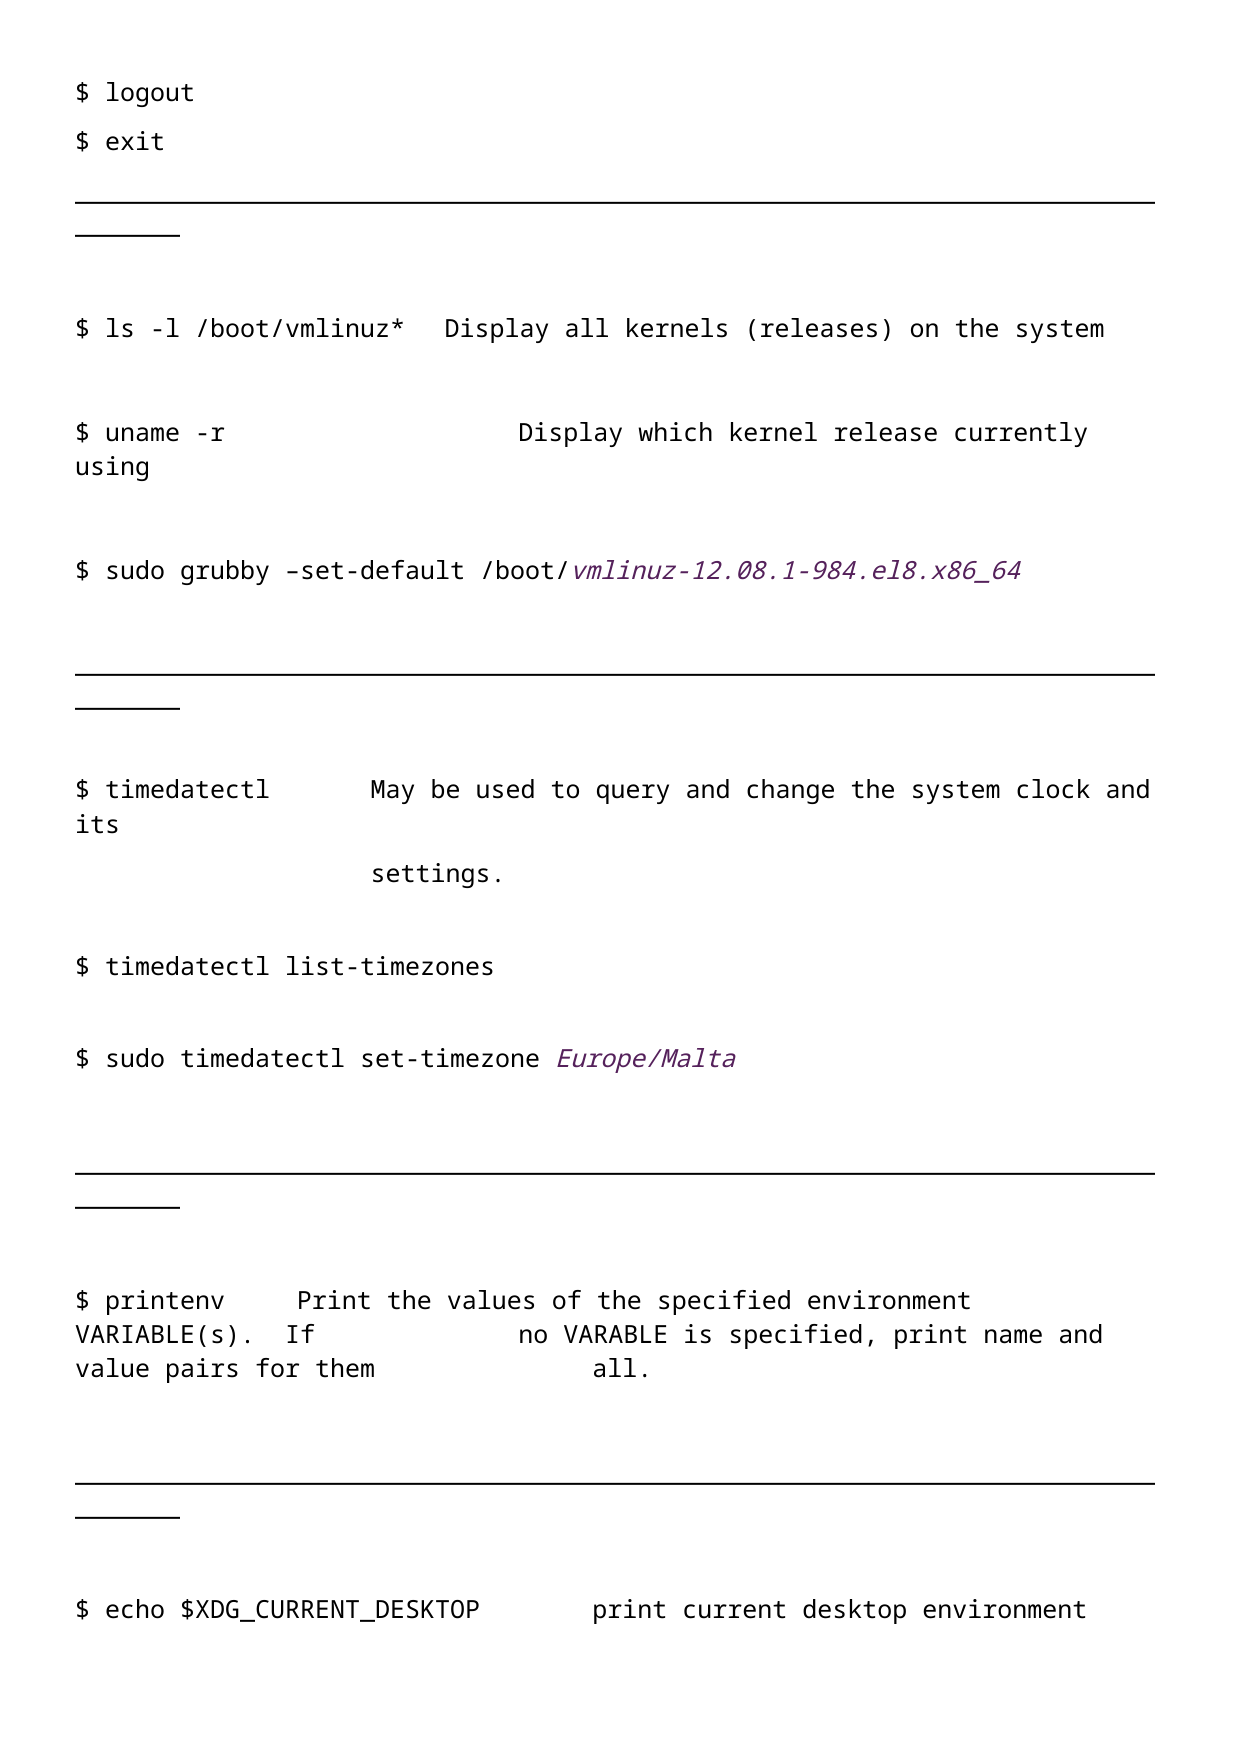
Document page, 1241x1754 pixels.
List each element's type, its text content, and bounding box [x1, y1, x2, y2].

text $ timedatectl list-timezones [75, 948, 1165, 982]
text $ ls -l /boot/vmlinuz* Display all kernels (releases) on the system [75, 311, 1165, 345]
text _______________________________________________________________________________ [75, 1454, 1165, 1522]
text $ echo $XDG_CURRENT_DESKTOP print current desktop environment [75, 1592, 1165, 1626]
text _______________________________________________________________________________ [75, 645, 1165, 713]
text $ timedatectl May be used to query and change the system clock and its [75, 772, 1165, 840]
text settings. [75, 855, 1165, 889]
text $ uname -r Display which kernel release currently using [75, 415, 1165, 483]
text _______________________________________________________________________________ [75, 1145, 1165, 1213]
text $ sudo grubby –set-default /boot/vmlinuz-12.08.1-984.el8.x86_64 [75, 552, 1165, 587]
text $ sudo timedatectl set-timezone Europe/Malta [75, 1041, 1165, 1075]
text _______________________________________________________________________________ [75, 173, 1165, 241]
text $ printenv Print the values of the specified environment VARIABLE(s). If no VARABLE is specified, print name and value pairs for them all. [75, 1282, 1165, 1385]
text $ logout [75, 75, 1165, 109]
text $ exit [75, 124, 1165, 158]
